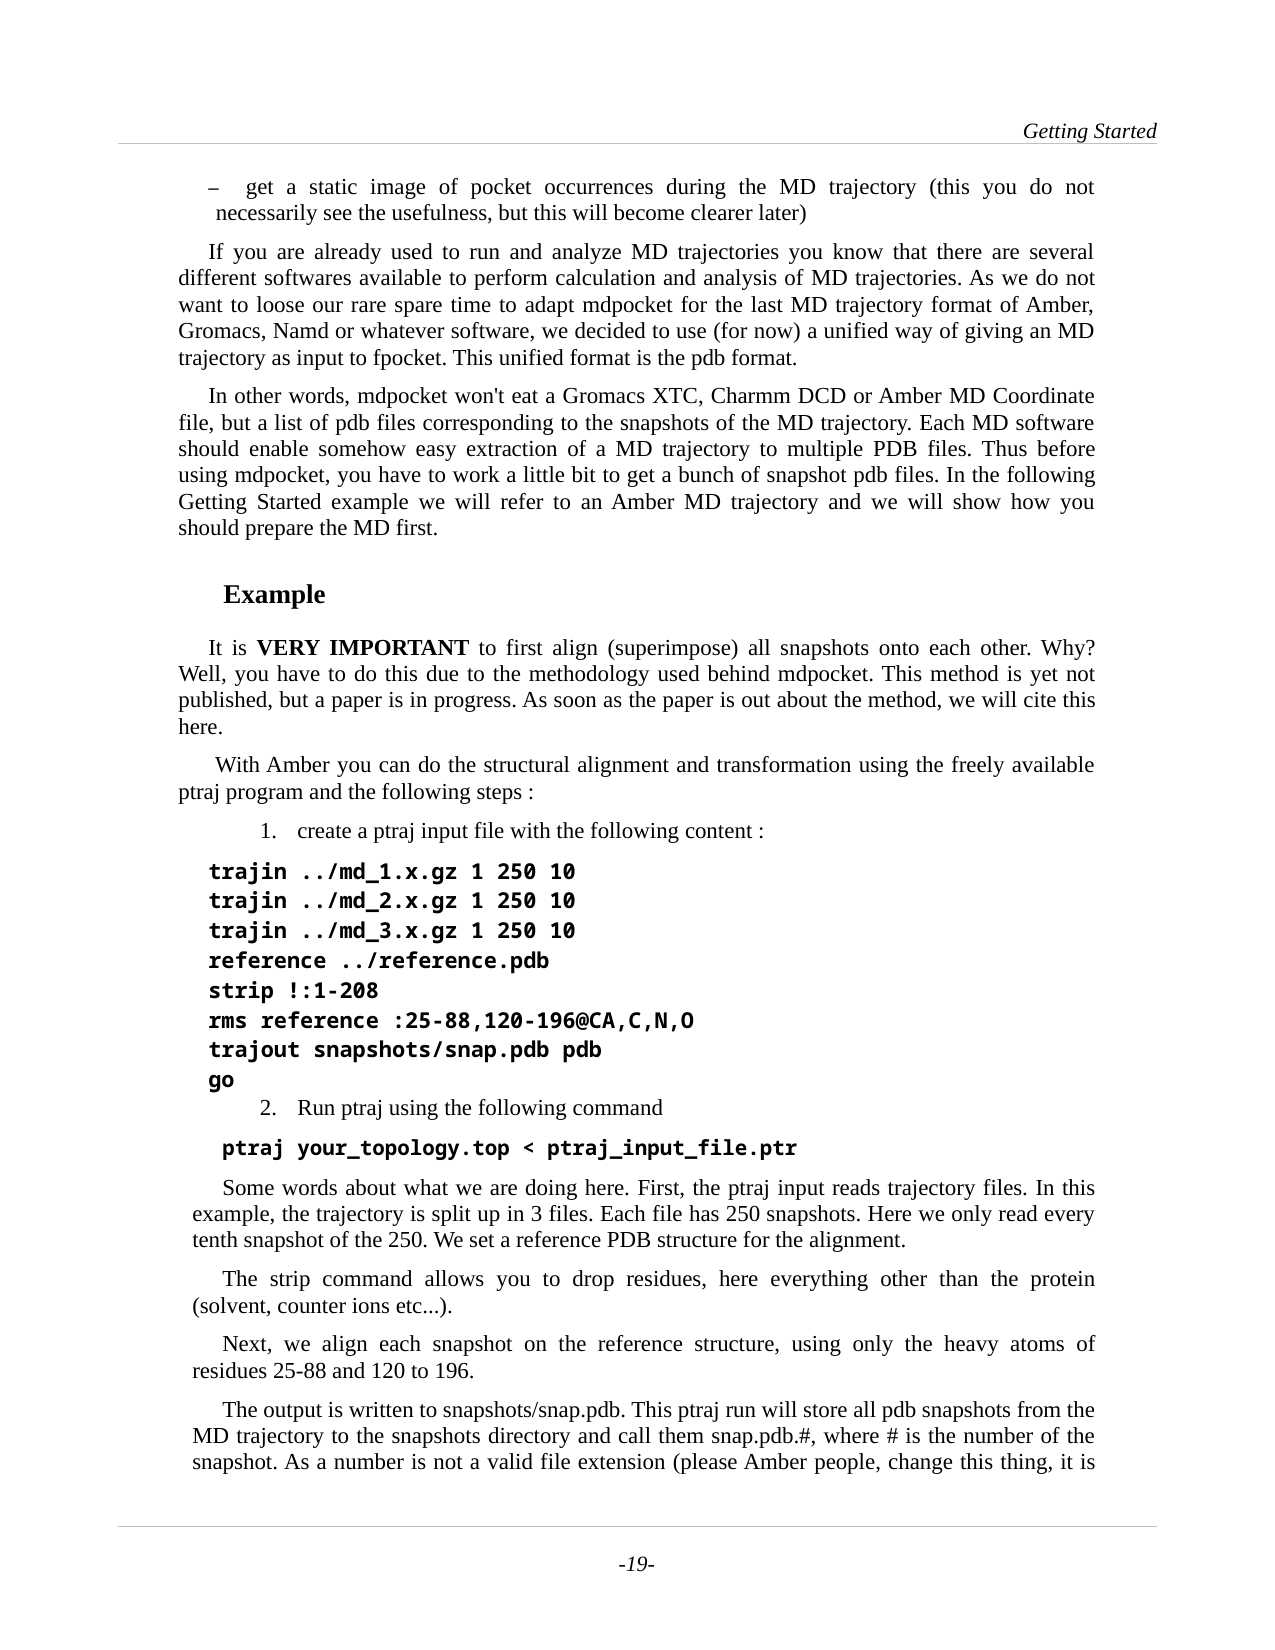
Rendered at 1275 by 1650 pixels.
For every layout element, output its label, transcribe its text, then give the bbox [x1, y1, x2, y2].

text With Amber you can do the structural alignment and transformation using the freely available ptraj program and the following steps : [178, 752, 1097, 804]
text trajout snapshots/snap.pdb pdb [208, 1034, 1157, 1064]
text reference ../reference.pdb [208, 945, 1157, 975]
subtitle Example [223, 578, 1157, 610]
text ptraj your_topology.top < ptraj_input_file.ptr [192, 1133, 1097, 1161]
text The output is written to snapshots/snap.pdb. This ptraj run will store all pdb snapshots from the MD trajectory to the snapshots directory and call them snap.pdb.#, where # is the number of the snapshot. As a number is not a valid file extension (please Amber people, change this thing, it is [192, 1396, 1097, 1475]
text strip !:1-208 [208, 975, 1157, 1004]
text In other words, mdpocket won't eat a Gromacs XTC, Charmm DCD or Amber MD Coordinate file, but a list of pdb files corresponding to the snapshots of the MD trajectory. Each MD software should enable somehow easy extraction of a MD trajectory to multiple PDB files. Thus before using mdpocket, you have to work a little bit to get a bunch of snapshot pdb files. In the following Getting Started example we will refer to an Amber MD trajectory and we will show how you should prepare the MD first. [178, 382, 1097, 541]
text Next, we align each snapshot on the reference structure, using only the heavy atoms of residues 25-88 and 120 to 196. [192, 1331, 1097, 1383]
text It is VERY IMPORTANT to first align (superimpose) all snapshots onto each other. Why? Well, you have to do this due to the methodology used behind mdpocket. This method is yet not published, but a paper is in progress. As soon as the paper is out about the method, we will cite this here. [178, 634, 1097, 739]
list get a static image of pocket occurrences during the MD trajectory (this you do not necessarily see the usefulness, but this will become clearer later) [178, 173, 1097, 226]
list Run ptraj using the following command [229, 1094, 1097, 1120]
text If you are already used to run and analyze MD trajectories you know that there are several different softwares available to perform calculation and analysis of MD trajectories. As we do not want to loose our rare spare time to adapt mdpocket for the last MD trajectory format of Amber, Gromacs, Namd or whatever software, we decided to use (for now) a unified way of giving an MD trajectory as input to fpocket. This unified format is the pdb format. [178, 238, 1097, 370]
text trajin ../md_2.x.gz 1 250 10 [208, 885, 1157, 915]
text go [208, 1064, 1157, 1094]
text trajin ../md_1.x.gz 1 250 10 [208, 856, 1157, 885]
text rms reference :25-88,120-196@CA,C,N,O [208, 1004, 1157, 1034]
text trajin ../md_3.x.gz 1 250 10 [208, 915, 1157, 945]
text Some words about what we are doing here. First, the ptraj input reads trajectory files. In this example, the trajectory is split up in 3 files. Each file has 250 snapshots. Here we only read every tenth snapshot of the 250. We set a reference PDB structure for the alignment. [192, 1174, 1097, 1253]
list create a ptraj input file with the following content : [229, 817, 1097, 843]
text The strip command allows you to drop residues, here everything other than the protein (solvent, counter ions etc...). [192, 1265, 1097, 1318]
